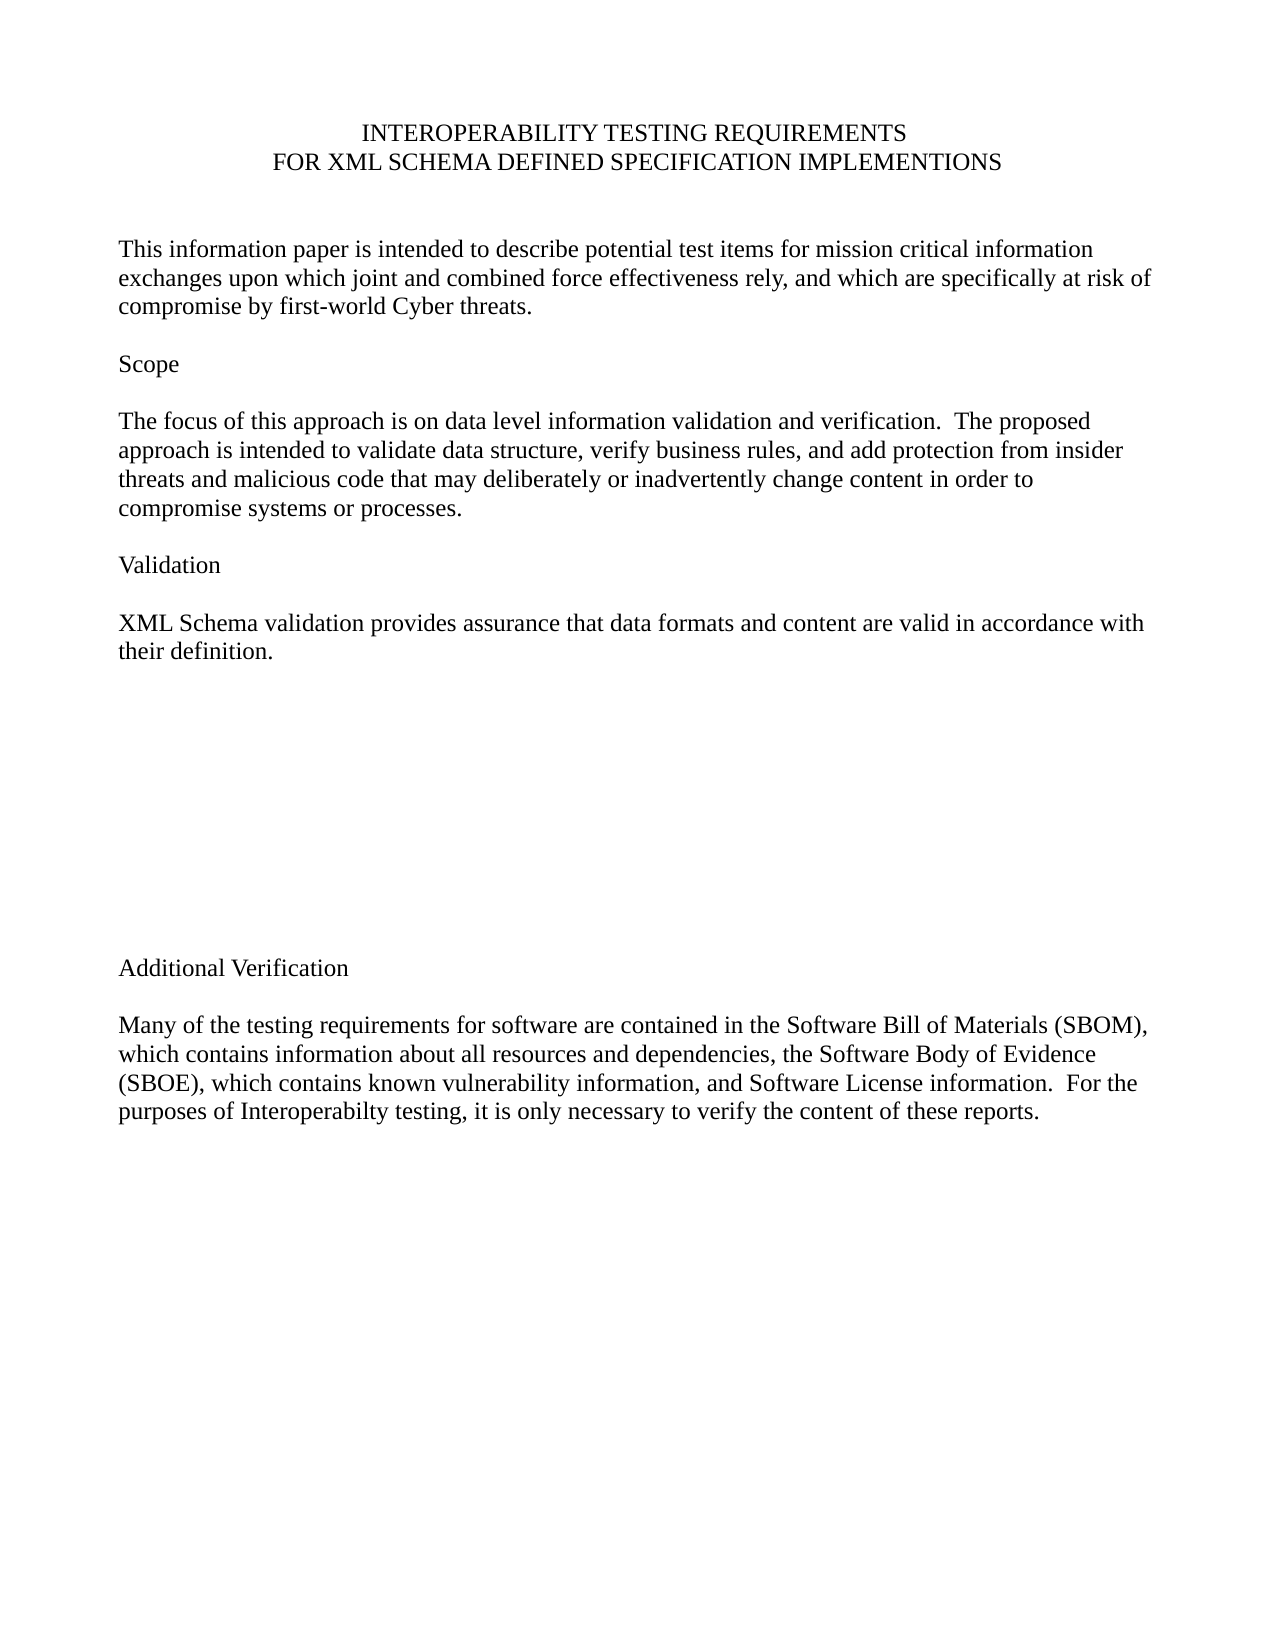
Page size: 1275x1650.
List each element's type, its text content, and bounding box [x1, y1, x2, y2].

text The focus of this approach is on data level information validation and verification. The proposed approach is intended to validate data structure, verify business rules, and add protection from insider threats and malicious code that may deliberately or inadvertently change content in order to compromise systems or processes. [118, 406, 1157, 521]
text Additional Verification [118, 953, 1157, 981]
text XML Schema validation provides assurance that data formats and content are valid in accordance with their definition. [118, 608, 1157, 665]
text This information paper is intended to describe potential test items for mission critical information exchanges upon which joint and combined force effectiveness rely, and which are specifically at risk of compromise by first-world Cyber threats. [118, 234, 1157, 320]
text Many of the testing requirements for software are contained in the Software Bill of Materials (SBOM), which contains information about all resources and dependencies, the Software Body of Evidence (SBOE), which contains known vulnerability information, and Software License information. For the purposes of Interoperabilty testing, it is only necessary to verify the content of these reports. [118, 1010, 1157, 1125]
text Scope [118, 349, 1157, 378]
text Validation [118, 550, 1157, 579]
